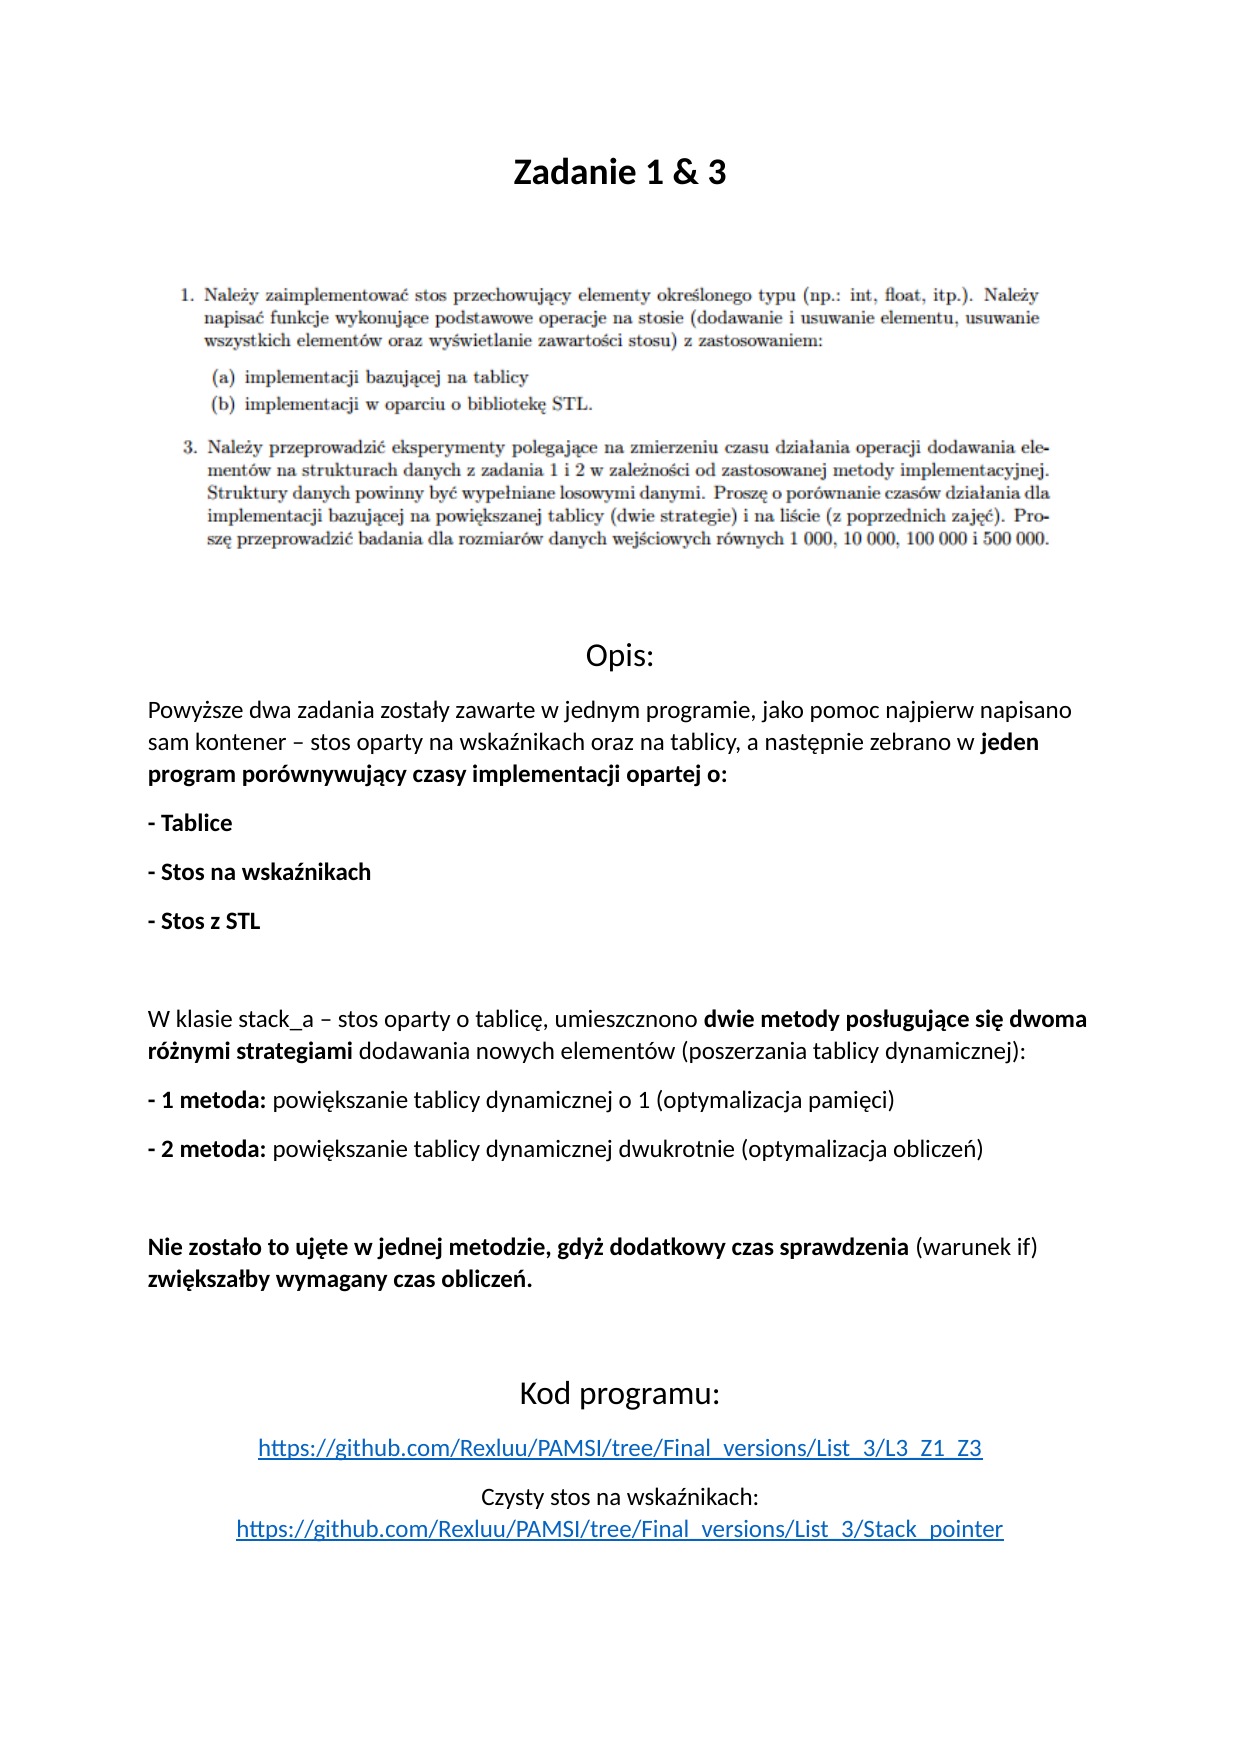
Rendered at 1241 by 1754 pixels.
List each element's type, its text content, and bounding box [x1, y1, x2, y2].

text - 1 metoda: powiększanie tablicy dynamicznej o 1 (optymalizacja pamięci) [148, 1084, 1093, 1115]
picture [147, 278, 1093, 569]
text Kod programu: [148, 1372, 1093, 1413]
text - 2 metoda: powiększanie tablicy dynamicznej dwukrotnie (optymalizacja obliczeń) [148, 1133, 1093, 1164]
text - Stos z STL [148, 905, 1093, 936]
text Zadanie 1 & 3 [148, 148, 1093, 193]
text - Tablice [148, 807, 1093, 838]
text Nie zostało to ujęte w jednej metodzie, gdyż dodatkowy czas sprawdzenia (warunek if) zwiększałby wymagany czas obliczeń. [148, 1231, 1093, 1294]
text Opis: [148, 634, 1093, 675]
text - Stos na wskaźnikach [148, 856, 1093, 887]
text W klasie stack_a – stos oparty o tablicę, umieszcznono dwie metody posługujące się dwoma różnymi strategiami dodawania nowych elementów (poszerzania tablicy dynamicznej): [148, 1003, 1093, 1066]
text Powyższe dwa zadania zostały zawarte w jednym programie, jako pomoc najpierw napisano sam kontener – stos oparty na wskaźnikach oraz na tablicy, a następnie zebrano w jeden program porównywujący czasy implementacji opartej o: [148, 694, 1093, 789]
text https://github.com/Rexluu/PAMSI/tree/Final_versions/List_3/L3_Z1_Z3 [148, 1432, 1093, 1463]
text Czysty stos na wskaźnikach: https://github.com/Rexluu/PAMSI/tree/Final_versions/List_3/Stack_pointer [148, 1481, 1093, 1544]
